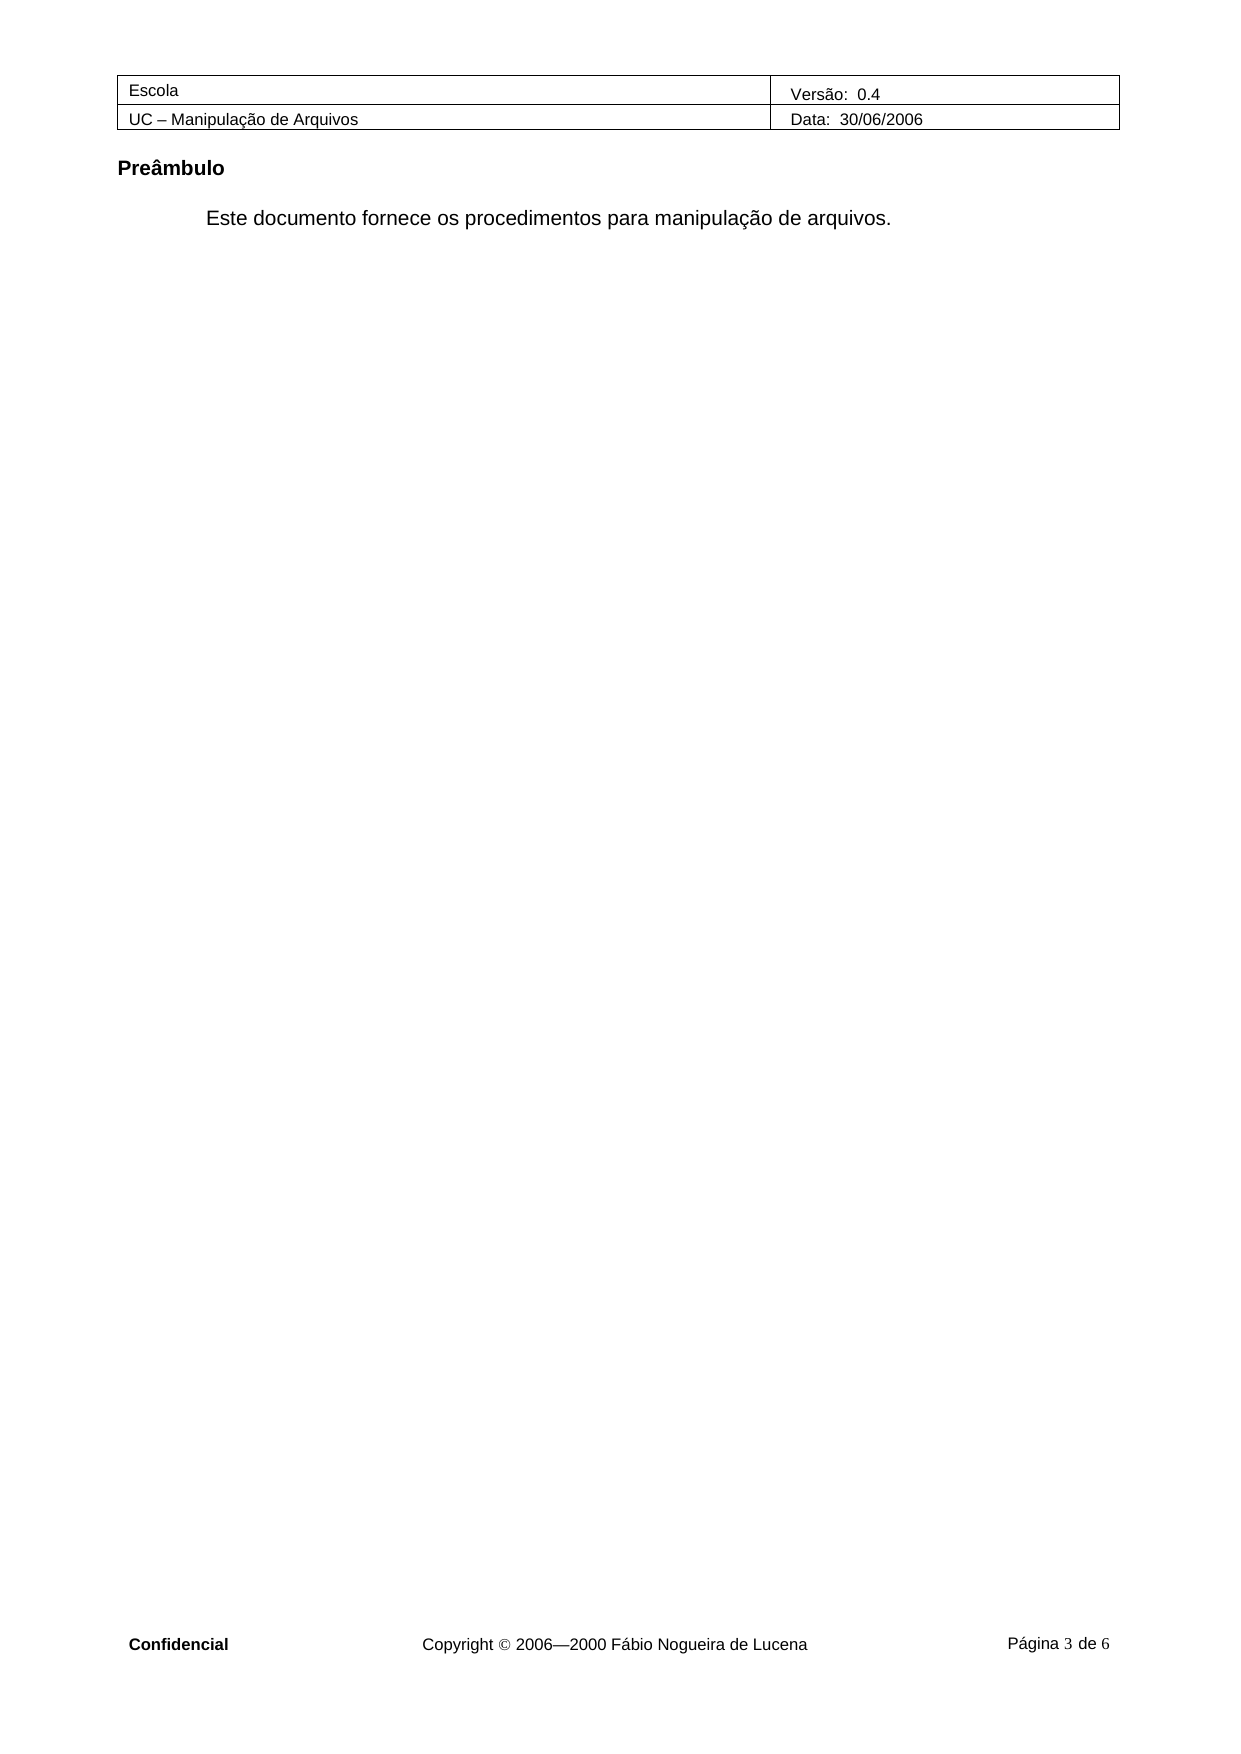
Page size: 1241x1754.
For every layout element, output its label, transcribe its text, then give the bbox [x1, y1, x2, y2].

text Este documento fornece os procedimentos para manipulação de arquivos. [117, 204, 1120, 229]
text Preâmbulo [117, 154, 1120, 179]
